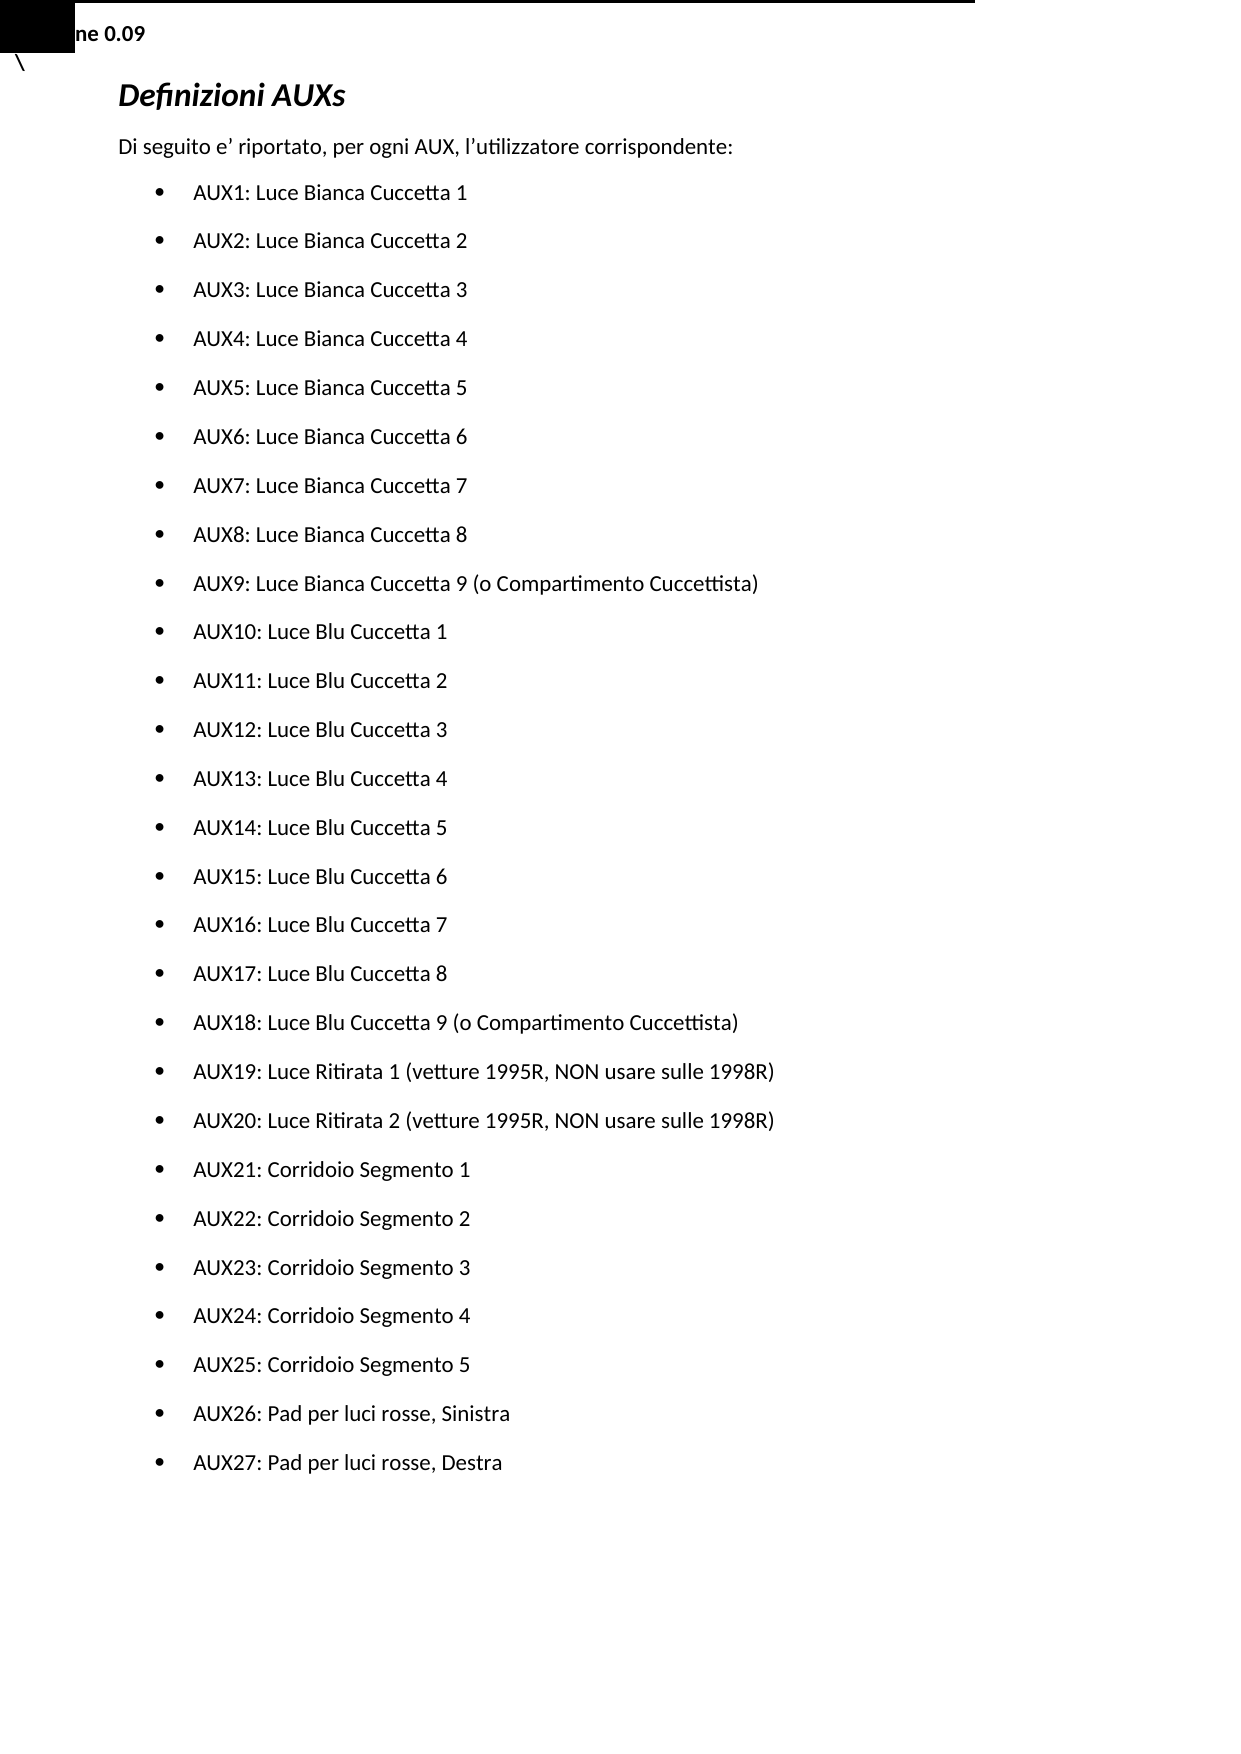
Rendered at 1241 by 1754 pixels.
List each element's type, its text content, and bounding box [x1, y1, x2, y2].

list AUX6: Luce Bianca Cuccetta 6 [156, 422, 1122, 450]
list AUX23: Corridoio Segmento 3 [156, 1253, 1122, 1281]
list AUX4: Luce Bianca Cuccetta 4 [156, 324, 1122, 352]
list AUX14: Luce Blu Cuccetta 5 [156, 813, 1122, 841]
list AUX20: Luce Ritirata 2 (vetture 1995R, NON usare sulle 1998R) [156, 1106, 1122, 1134]
list AUX8: Luce Bianca Cuccetta 8 [156, 520, 1122, 548]
list AUX15: Luce Blu Cuccetta 6 [156, 862, 1122, 890]
list AUX10: Luce Blu Cuccetta 1 [156, 617, 1122, 646]
list AUX17: Luce Blu Cuccetta 8 [156, 959, 1122, 987]
list AUX22: Corridoio Segmento 2 [156, 1204, 1122, 1232]
subtitle Definizioni AUXs [118, 74, 1122, 114]
list AUX24: Corridoio Segmento 4 [156, 1301, 1122, 1329]
list AUX1: Luce Bianca Cuccetta 1 [156, 178, 1122, 206]
list AUX7: Luce Bianca Cuccetta 7 [156, 471, 1122, 499]
list AUX27: Pad per luci rosse, Destra [156, 1448, 1122, 1476]
list AUX18: Luce Blu Cuccetta 9 (o Compartimento Cuccettista) [156, 1008, 1122, 1036]
list AUX3: Luce Bianca Cuccetta 3 [156, 276, 1122, 303]
list AUX5: Luce Bianca Cuccetta 5 [156, 373, 1122, 401]
list AUX13: Luce Blu Cuccetta 4 [156, 764, 1122, 792]
list AUX16: Luce Blu Cuccetta 7 [156, 911, 1122, 939]
list AUX11: Luce Blu Cuccetta 2 [156, 666, 1122, 694]
list AUX9: Luce Bianca Cuccetta 9 (o Compartimento Cuccettista) [156, 569, 1122, 597]
list AUX2: Luce Bianca Cuccetta 2 [156, 227, 1122, 255]
list AUX25: Corridoio Segmento 5 [156, 1350, 1122, 1378]
list AUX26: Pad per luci rosse, Sinistra [156, 1399, 1122, 1427]
list AUX19: Luce Ritirata 1 (vetture 1995R, NON usare sulle 1998R) [156, 1057, 1122, 1085]
list AUX12: Luce Blu Cuccetta 3 [156, 715, 1122, 743]
list AUX21: Corridoio Segmento 1 [156, 1155, 1122, 1183]
text Di seguito e’ riportato, per ogni AUX, l’utilizzatore corrispondente: [118, 132, 1122, 160]
